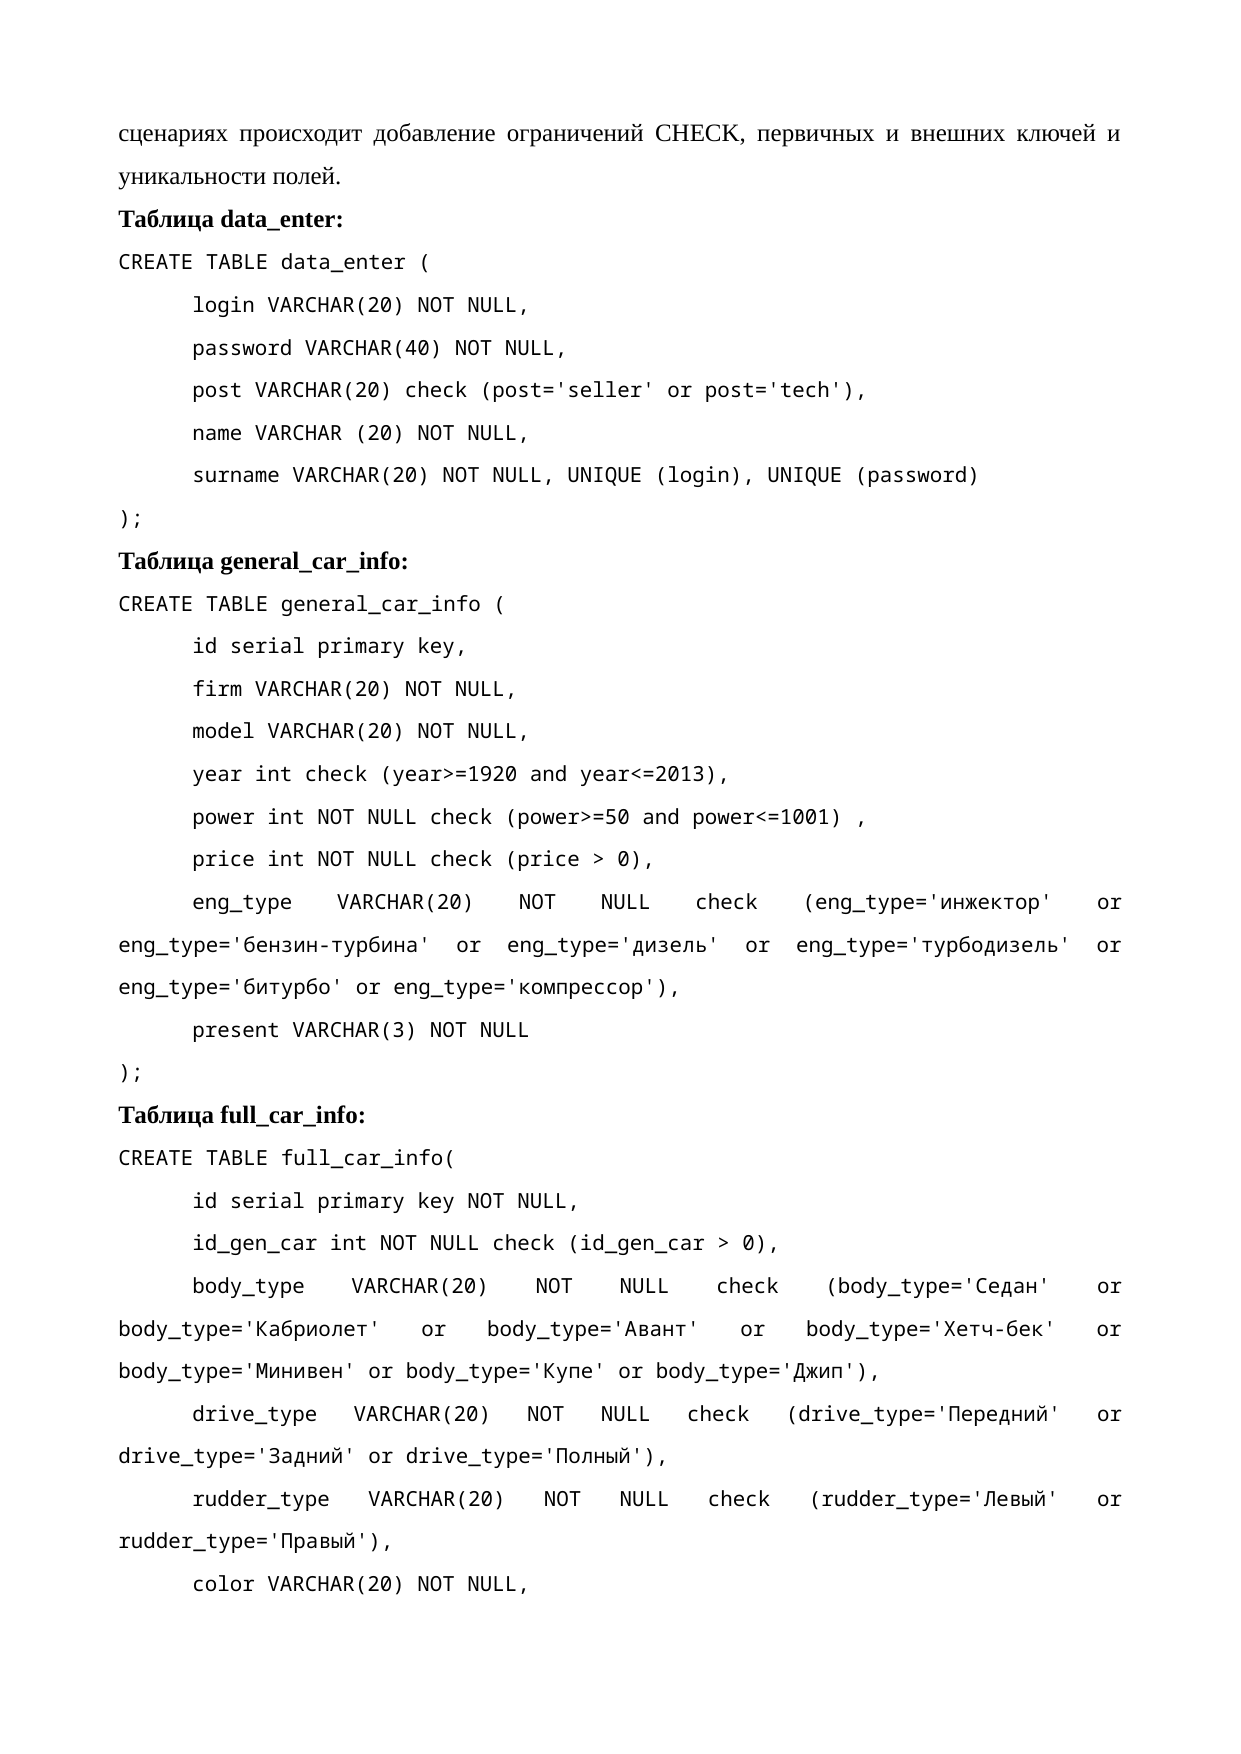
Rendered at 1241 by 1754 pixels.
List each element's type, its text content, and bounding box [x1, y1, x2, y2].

text post VARCHAR(20) check (post='seller' or post='tech'), [118, 375, 1122, 404]
text eng_type VARCHAR(20) NOT NULL check (eng_type='инжектор' or eng_type='бензин-турбина' or eng_type='дизель' or eng_type='турбодизель' or eng_type='битурбо' or eng_type='компрессор'), [118, 887, 1122, 1001]
text id serial primary key NOT NULL, [118, 1186, 1122, 1214]
text Таблица general_car_info: [118, 546, 1122, 574]
text color VARCHAR(20) NOT NULL, [118, 1569, 1122, 1598]
text id serial primary key, [118, 631, 1122, 660]
text login VARCHAR(20) NOT NULL, [118, 290, 1122, 318]
text name VARCHAR (20) NOT NULL, [118, 418, 1122, 446]
text firm VARCHAR(20) NOT NULL, [118, 674, 1122, 702]
text drive_type VARCHAR(20) NOT NULL check (drive_type='Передний' or drive_type='Задний' or drive_type='Полный'), [118, 1399, 1122, 1470]
text CREATE TABLE general_car_info ( [118, 589, 1122, 617]
text model VARCHAR(20) NOT NULL, [118, 717, 1122, 745]
text year int check (year>=1920 and year<=2013), [118, 759, 1122, 788]
text id_gen_car int NOT NULL check (id_gen_car > 0), [118, 1228, 1122, 1257]
text Таблица full_car_info: [118, 1100, 1122, 1129]
text surname VARCHAR(20) NOT NULL, UNIQUE (login), UNIQUE (password) [118, 461, 1122, 489]
text present VARCHAR(3) NOT NULL [118, 1015, 1122, 1043]
text rudder_type VARCHAR(20) NOT NULL check (rudder_type='Левый' or rudder_type='Правый'), [118, 1484, 1122, 1555]
text CREATE TABLE data_enter ( [118, 247, 1122, 276]
text price int NOT NULL check (price > 0), [118, 844, 1122, 873]
text password VARCHAR(40) NOT NULL, [118, 333, 1122, 361]
text Таблица data_enter: [118, 204, 1122, 233]
text body_type VARCHAR(20) NOT NULL check (body_type='Седан' or body_type='Кабриолет' or body_type='Авант' or body_type='Хетч-бек' or body_type='Минивен' or body_type='Купе' or body_type='Джип'), [118, 1271, 1122, 1385]
text ); [118, 503, 1122, 532]
text сценариях происходит добавление ограничений CHECK, первичных и внешних ключей и уникальности полей. [118, 118, 1122, 190]
text power int NOT NULL check (power>=50 and power<=1001) , [118, 802, 1122, 830]
text ); [118, 1057, 1122, 1086]
text CREATE TABLE full_car_info( [118, 1143, 1122, 1172]
